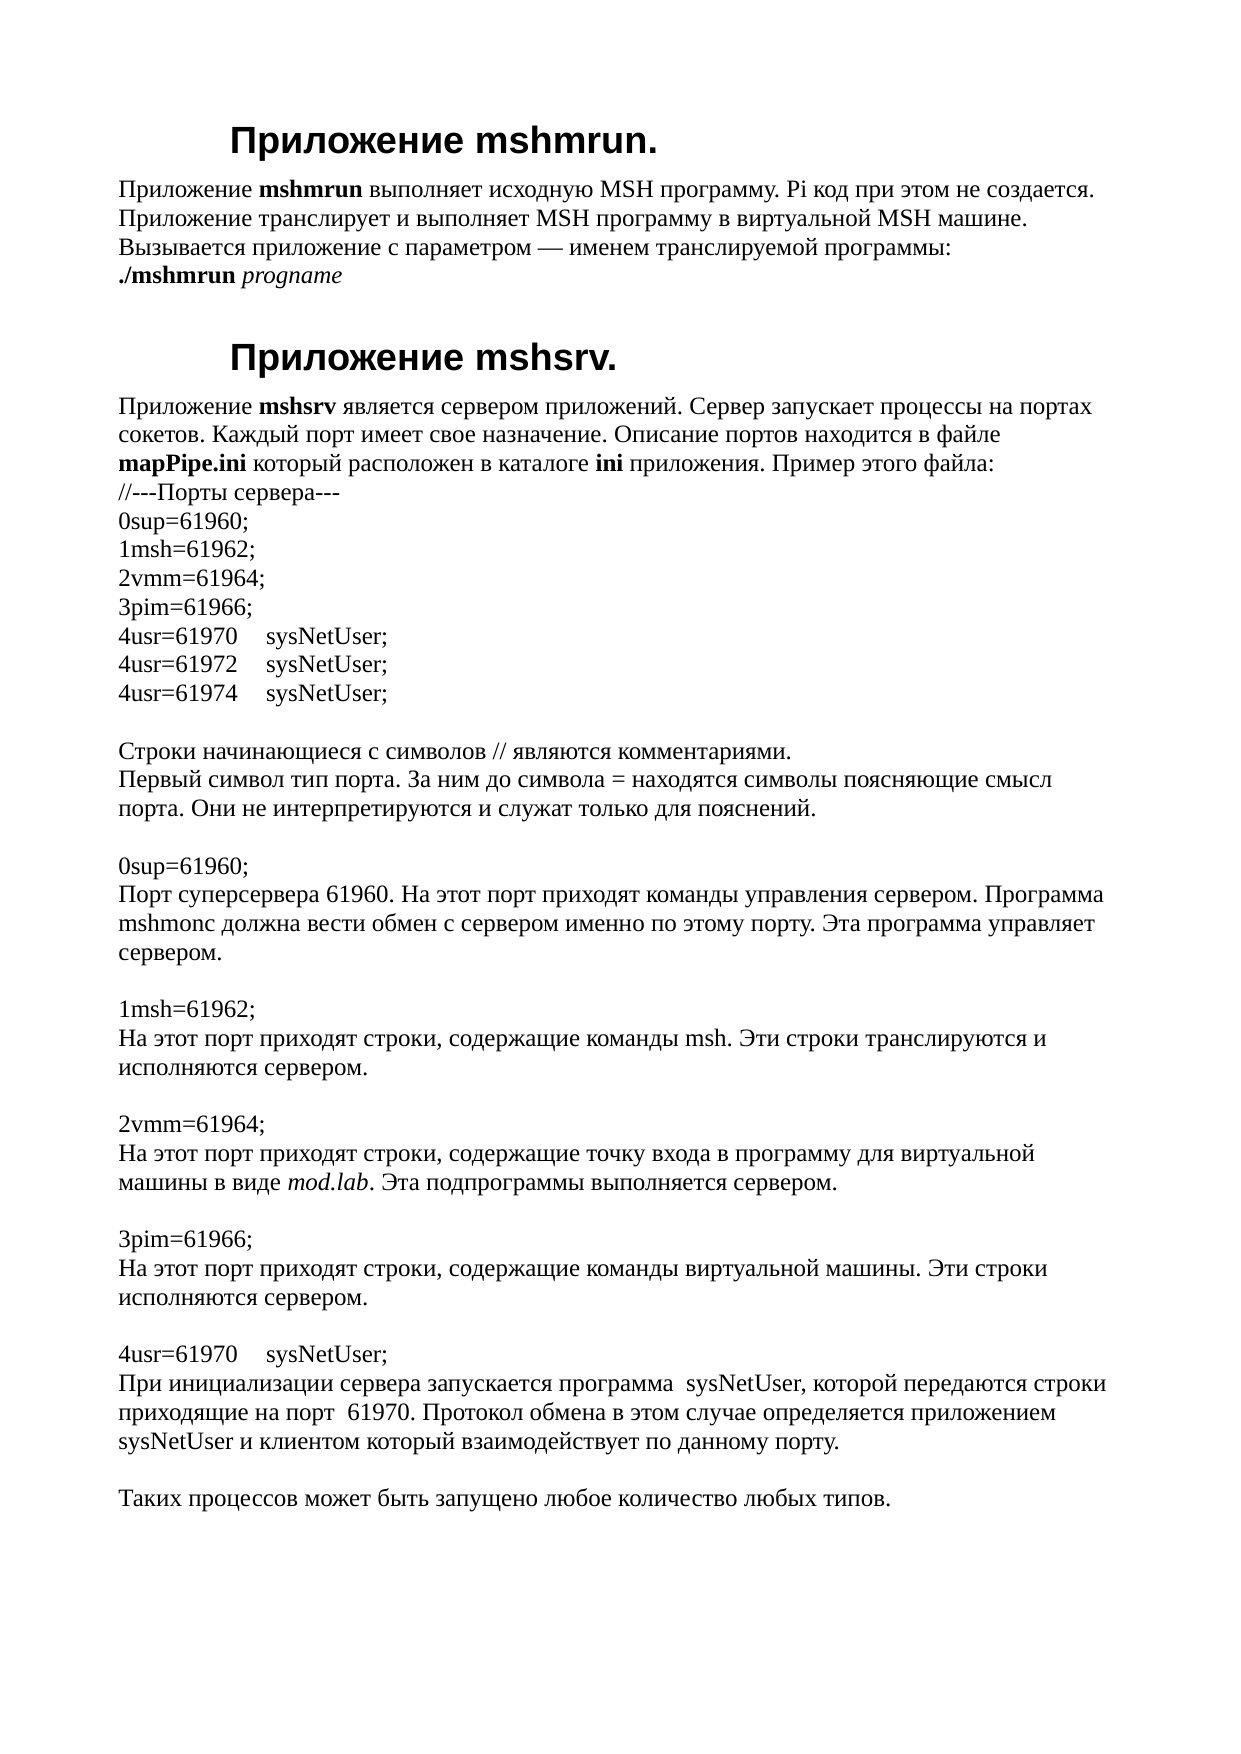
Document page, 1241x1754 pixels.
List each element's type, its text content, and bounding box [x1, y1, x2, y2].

subtitle Приложение mshsrv. [156, 334, 1122, 378]
text 3pim=61966; [118, 1224, 1122, 1253]
text 0sup=61960; [118, 506, 1122, 534]
text Приложение mshmrun выполняет исходную MSH программу. Pi код при этом не создается. Приложение транслирует и выполняет MSH программу в виртуальной MSH машине. [118, 174, 1122, 232]
text На этот порт приходят строки, содержащие точку входа в программу для виртуальной машины в виде mod.lab. Эта подпрограммы выполняется сервером. [118, 1138, 1122, 1196]
text При инициализации сервера запускается программа sysNetUser, которой передаются строки приходящие на порт 61970. Протокол обмена в этом случае определяется приложением sysNetUser и клиентом который взаимодействует по данному порту. [118, 1368, 1122, 1454]
text Первый символ тип порта. За ним до символа = находятся символы поясняющие смысл порта. Они не интерпретируются и служат только для пояснений. [118, 764, 1122, 822]
text Строки начинающиеся с символов // являются комментариями. [118, 736, 1122, 764]
subtitle Приложение mshmrun. [156, 118, 1122, 162]
text Порт суперсервера 61960. На этот порт приходят команды управления сервером. Программа mshmonc должна вести обмен с сервером именно по этому порту. Эта программа управляет сервером. [118, 879, 1122, 966]
text На этот порт приходят строки, содержащие команды msh. Эти строки транслируются и исполняются сервером. [118, 1023, 1122, 1081]
text 0sup=61960; [118, 851, 1122, 879]
text 2vmm=61964; [118, 1109, 1122, 1138]
text 3pim=61966; [118, 592, 1122, 621]
text 1msh=61962; [118, 994, 1122, 1023]
text 4usr=61972 sysNetUser; [118, 649, 1122, 678]
text 4usr=61970 sysNetUser; [118, 621, 1122, 649]
text Приложение mshsrv является сервером приложений. Сервер запускает процессы на портах сокетов. Каждый порт имеет свое назначение. Описание портов находится в файле mapPipe.ini который расположен в каталоге ini приложения. Пример этого файла: [118, 391, 1122, 477]
text Вызывается приложение с параметром — именем транслируемой программы: [118, 232, 1122, 261]
text 2vmm=61964; [118, 563, 1122, 592]
text //---Порты сервера--- [118, 477, 1122, 506]
text Таких процессов может быть запущено любое количество любых типов. [118, 1483, 1122, 1512]
text 4usr=61970 sysNetUser; [118, 1339, 1122, 1368]
text ./mshmrun progname [118, 261, 1122, 289]
text 1msh=61962; [118, 534, 1122, 563]
text На этот порт приходят строки, содержащие команды виртуальной машины. Эти строки исполняются сервером. [118, 1253, 1122, 1311]
text 4usr=61974 sysNetUser; [118, 678, 1122, 707]
